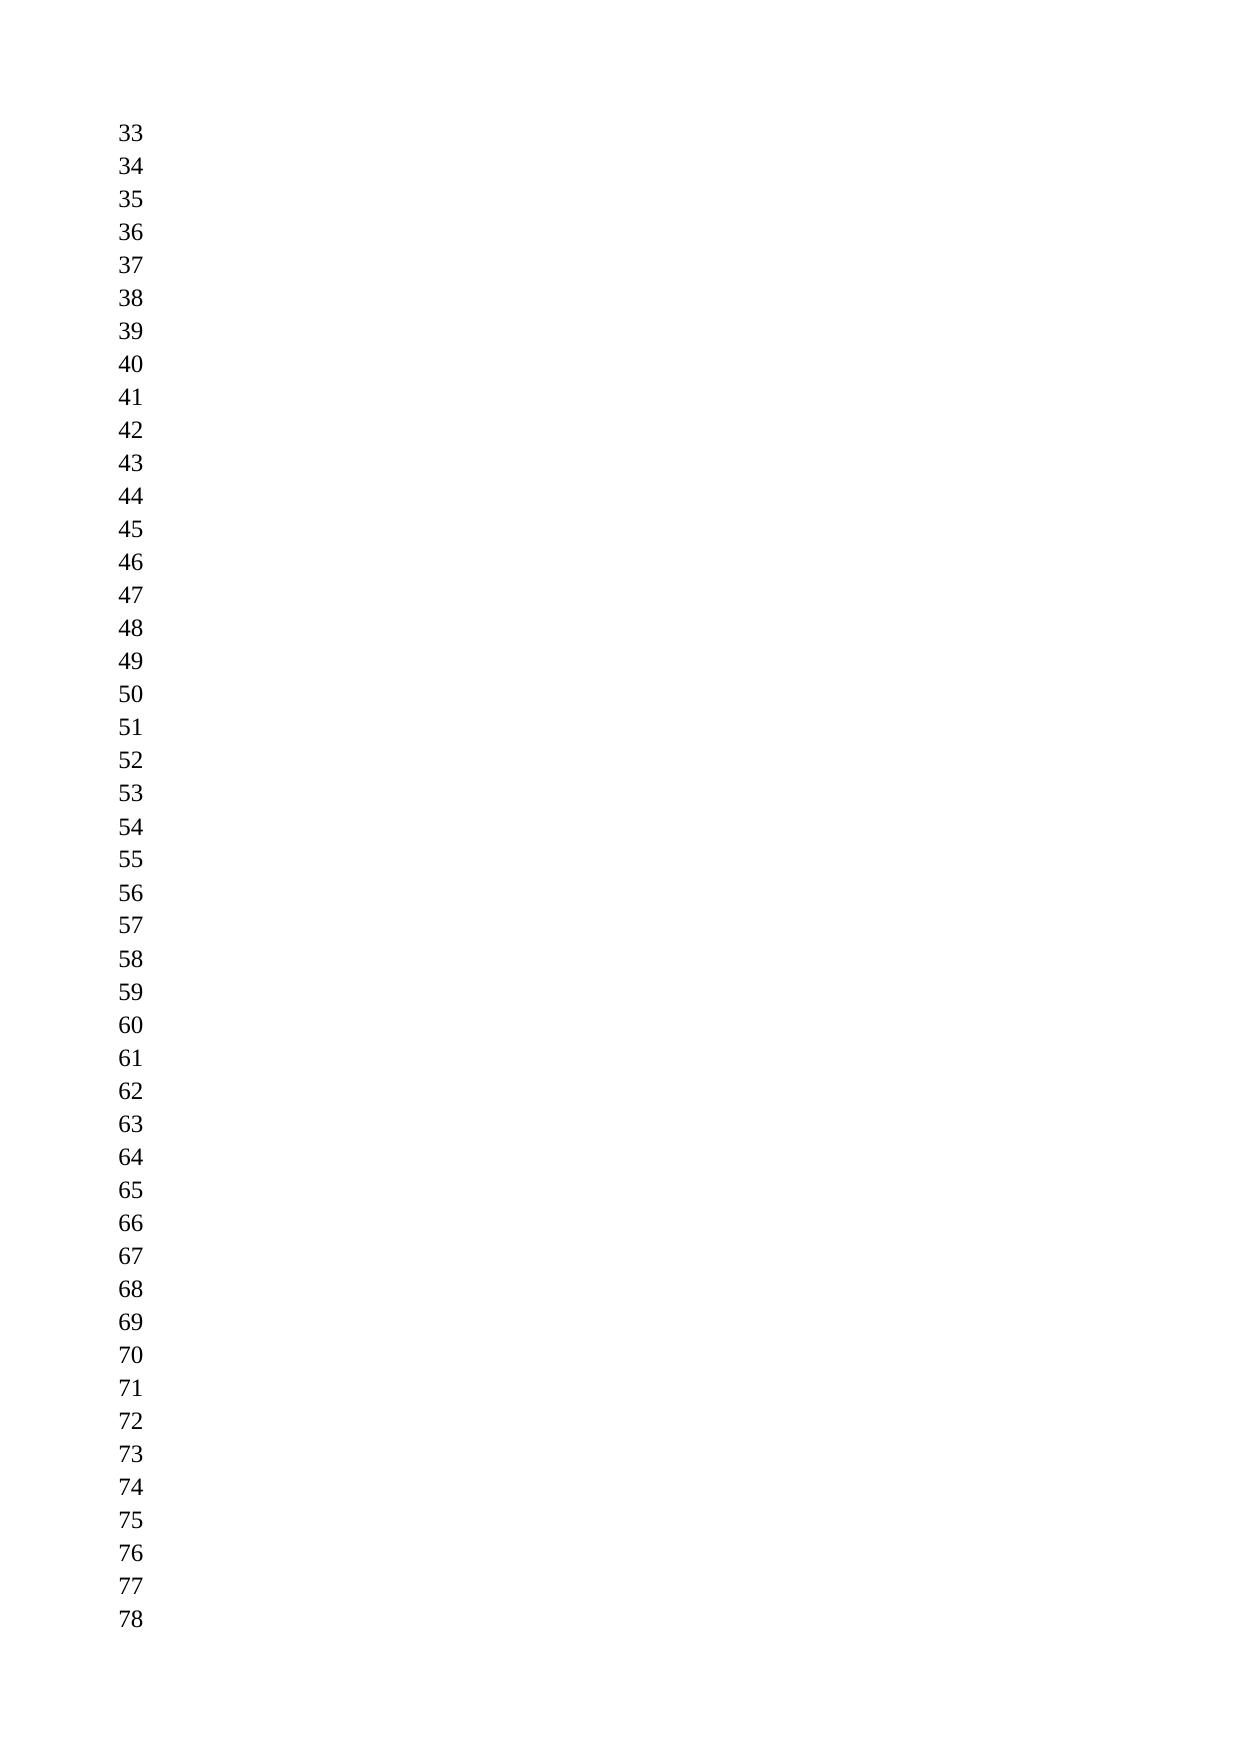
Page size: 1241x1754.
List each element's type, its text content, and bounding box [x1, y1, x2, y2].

text 78 [118, 1604, 1122, 1633]
text 75 [118, 1505, 1122, 1534]
text 52 [118, 746, 1122, 774]
text 35 [118, 184, 1122, 213]
text 55 [118, 844, 1122, 873]
text 73 [118, 1439, 1122, 1468]
text 69 [118, 1307, 1122, 1336]
text 58 [118, 944, 1122, 972]
text 41 [118, 382, 1122, 411]
text 34 [118, 151, 1122, 180]
text 50 [118, 679, 1122, 708]
text 74 [118, 1472, 1122, 1501]
text 66 [118, 1208, 1122, 1237]
text 48 [118, 613, 1122, 642]
text 56 [118, 878, 1122, 906]
text 65 [118, 1175, 1122, 1203]
text 59 [118, 977, 1122, 1005]
text 70 [118, 1340, 1122, 1369]
text 39 [118, 316, 1122, 345]
text 77 [118, 1571, 1122, 1600]
text 68 [118, 1274, 1122, 1303]
text 43 [118, 448, 1122, 477]
text 47 [118, 580, 1122, 609]
text 53 [118, 778, 1122, 807]
text 62 [118, 1076, 1122, 1104]
text 38 [118, 283, 1122, 312]
text 64 [118, 1142, 1122, 1171]
text 72 [118, 1406, 1122, 1435]
text 37 [118, 250, 1122, 279]
text 42 [118, 415, 1122, 444]
text 51 [118, 712, 1122, 741]
text 76 [118, 1538, 1122, 1567]
text 46 [118, 547, 1122, 576]
text 57 [118, 911, 1122, 939]
text 33 [118, 118, 1122, 147]
text 63 [118, 1109, 1122, 1137]
text 36 [118, 217, 1122, 246]
text 44 [118, 481, 1122, 510]
text 54 [118, 812, 1122, 840]
text 61 [118, 1043, 1122, 1071]
text 49 [118, 646, 1122, 675]
text 71 [118, 1373, 1122, 1402]
text 40 [118, 349, 1122, 378]
text 67 [118, 1241, 1122, 1269]
text 60 [118, 1010, 1122, 1038]
text 45 [118, 514, 1122, 543]
